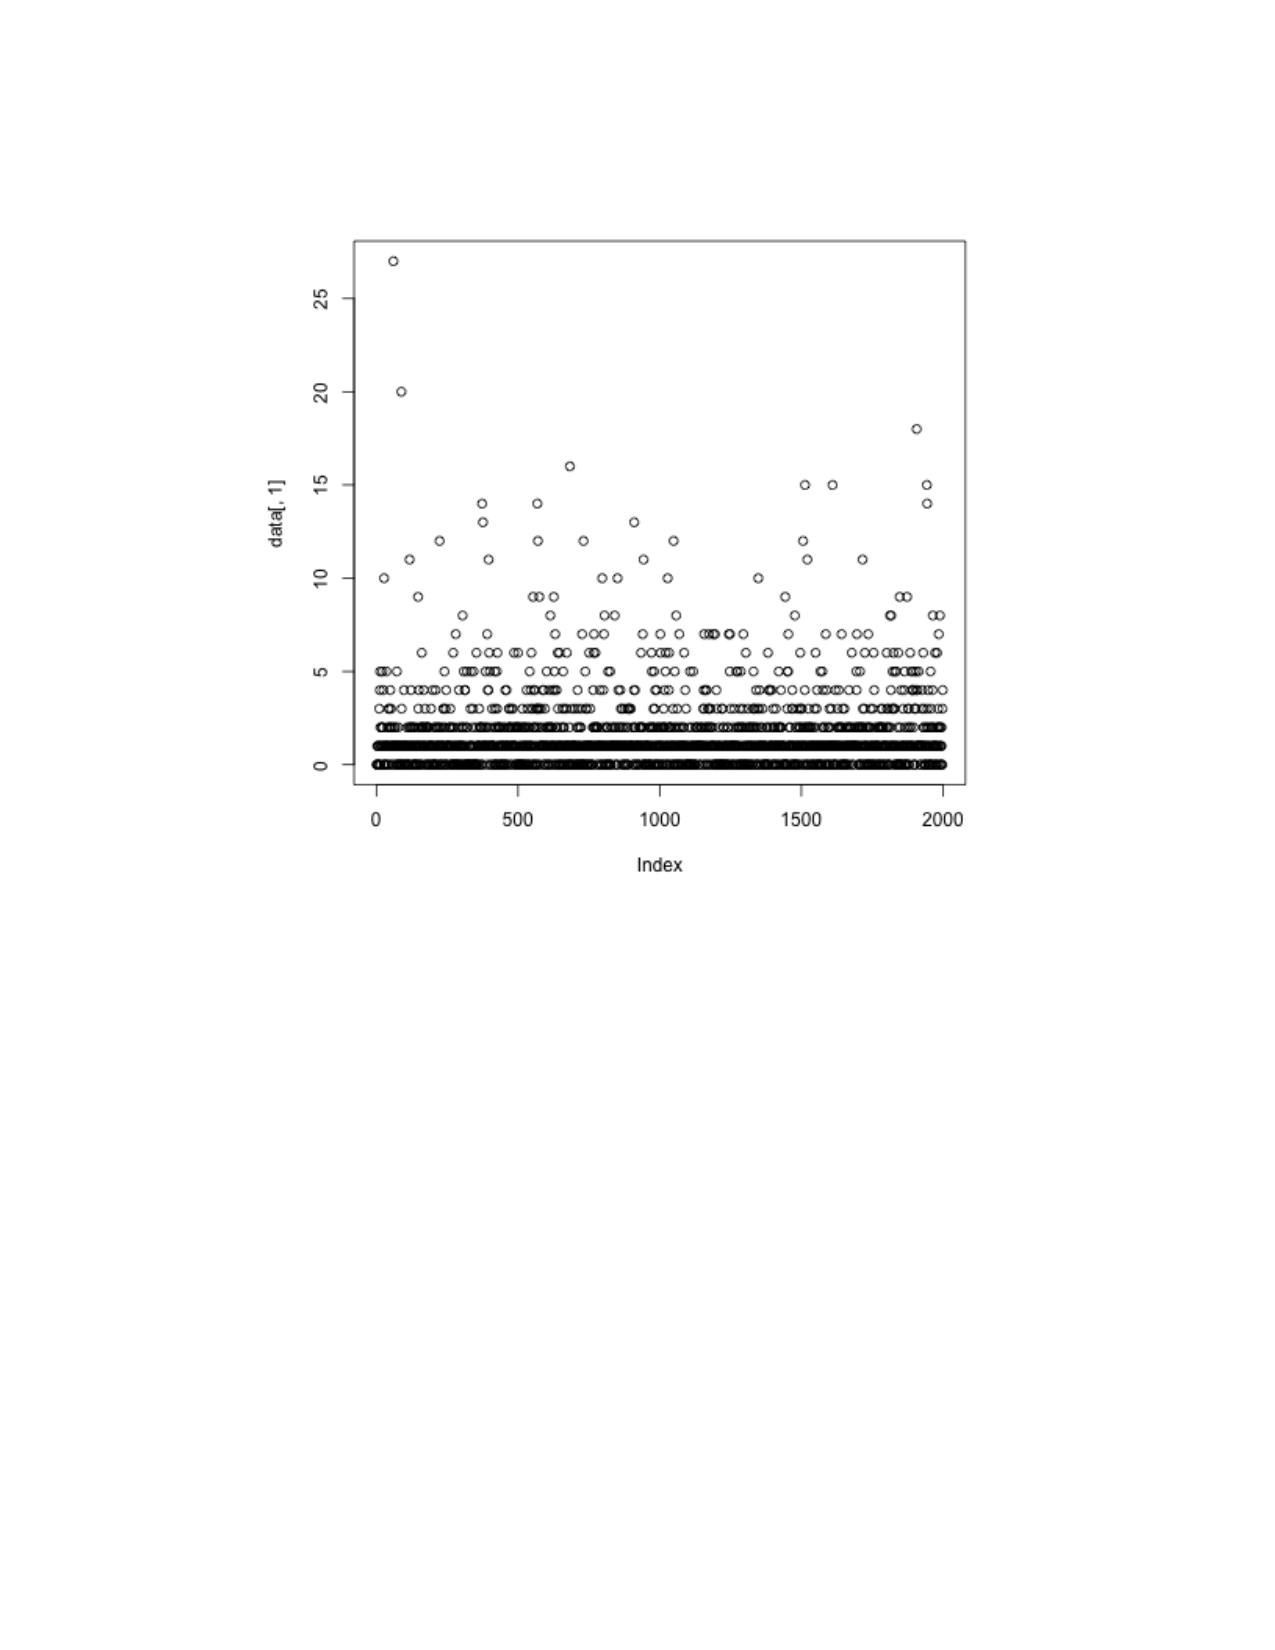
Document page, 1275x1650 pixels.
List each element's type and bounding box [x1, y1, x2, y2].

picture [262, 150, 1013, 900]
